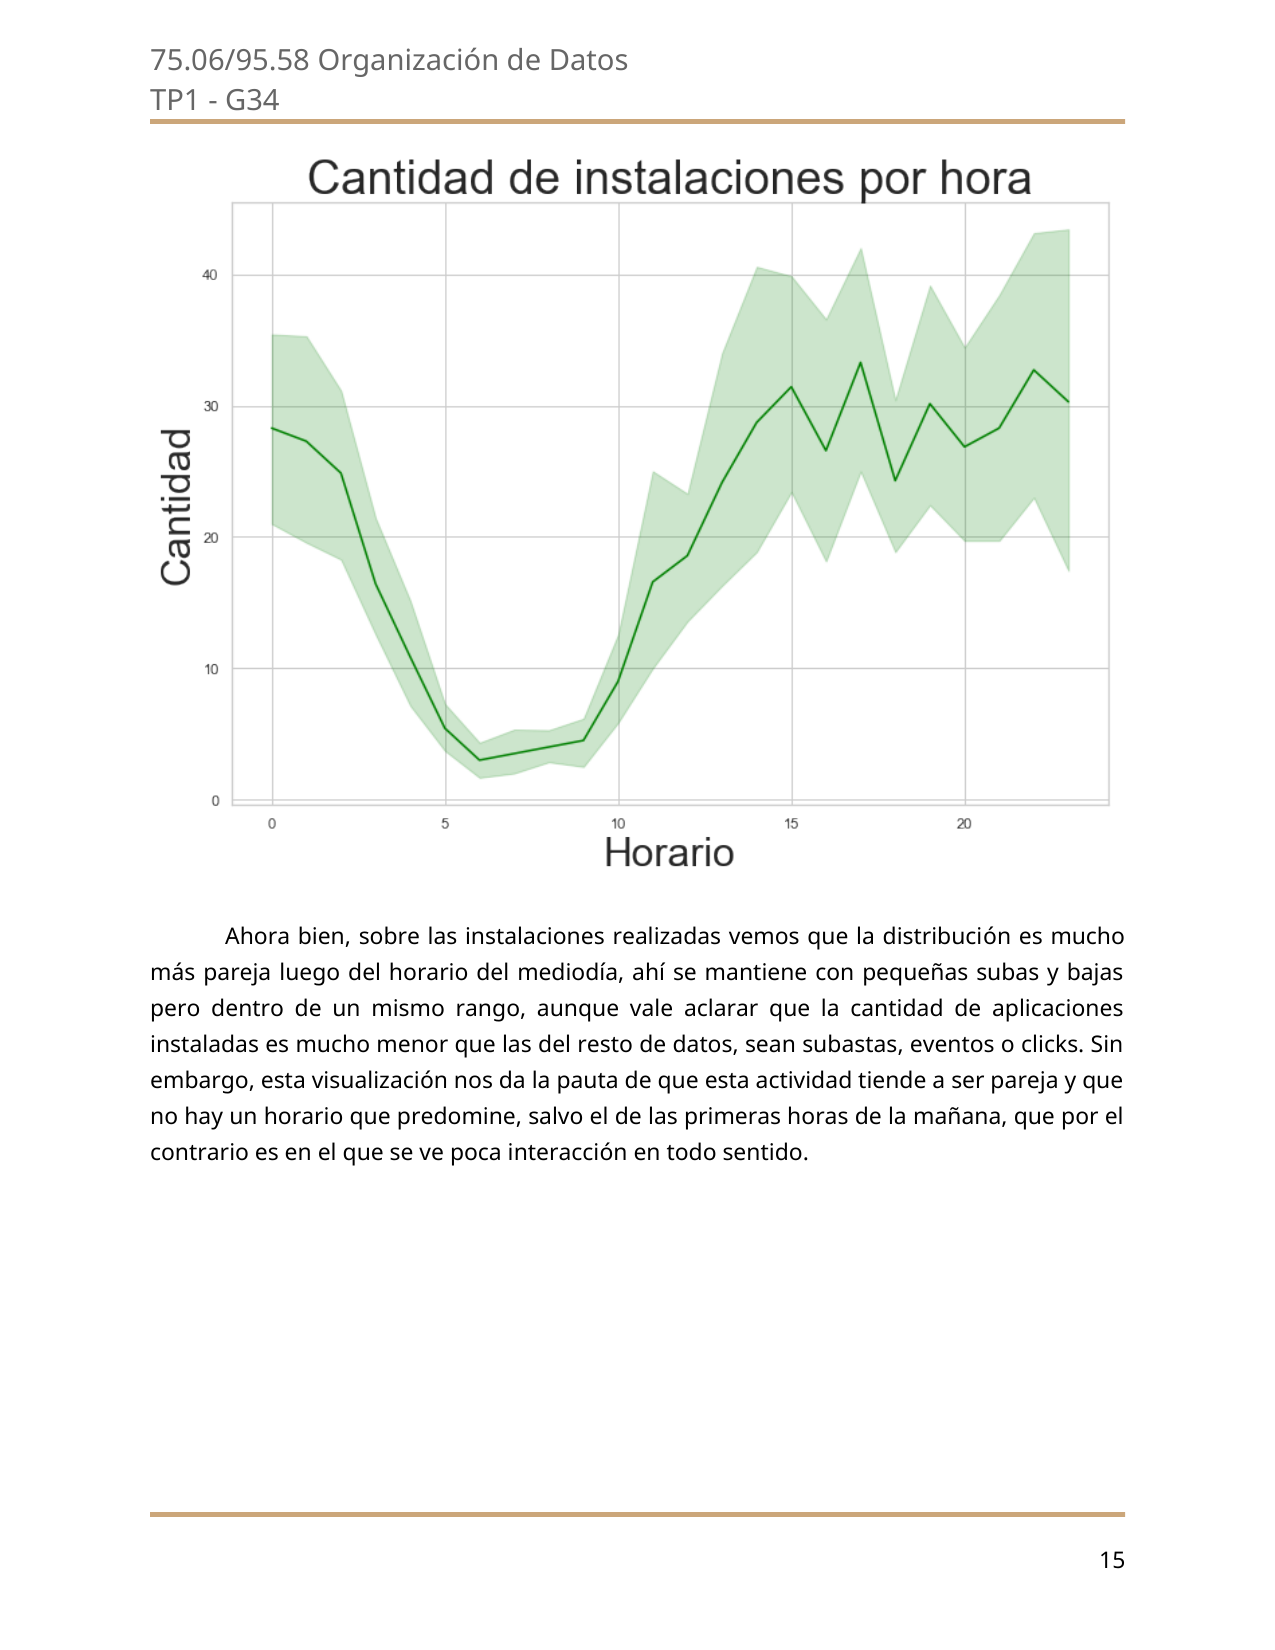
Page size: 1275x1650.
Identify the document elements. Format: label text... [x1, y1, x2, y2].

text Ahora bien, sobre las instalaciones realizadas vemos que la distribución es mucho más pareja luego del horario del mediodía, ahí se mantiene con pequeñas subas y bajas pero dentro de un mismo rango, aunque vale aclarar que la cantidad de aplicaciones instaladas es mucho menor que las del resto de datos, sean subastas, eventos o clicks. Sin embargo, esta visualización nos da la pauta de que esta actividad tiende a ser pareja y que no hay un horario que predomine, salvo el de las primeras horas de la mañana, que por el contrario es en el que se ve poca interacción en todo sentido. [150, 920, 1125, 1167]
picture [150, 150, 1125, 884]
picture [150, 119, 1125, 124]
picture [150, 1512, 1125, 1517]
